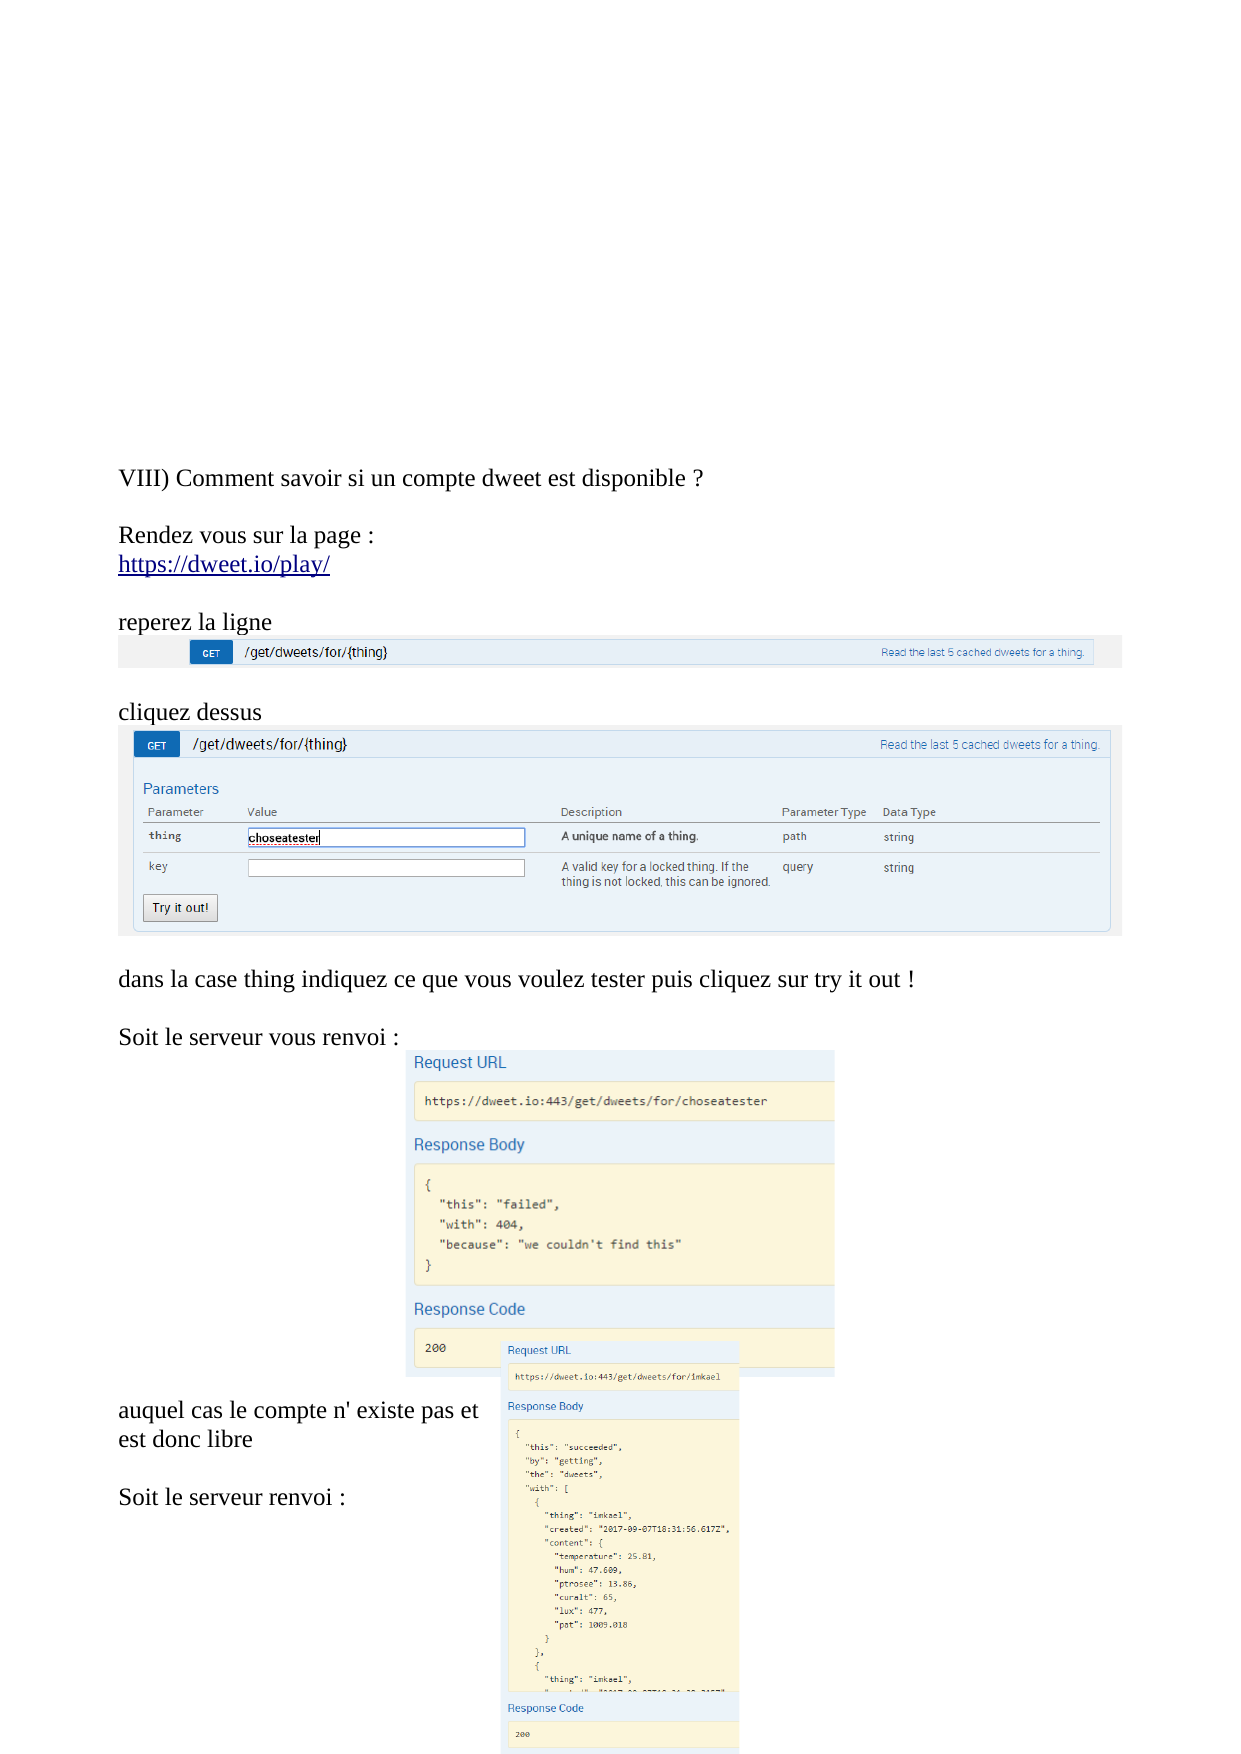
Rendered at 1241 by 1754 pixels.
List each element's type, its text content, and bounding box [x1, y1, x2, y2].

picture [118, 635, 1123, 668]
text [740, 1396, 1122, 1453]
picture [405, 1050, 835, 1754]
text cliquez dessus [118, 697, 1122, 725]
text dans la case thing indiquez ce que vous voulez tester puis cliquez sur try it out ! [118, 964, 1122, 993]
text VIII) Comment savoir si un compte dweet est disponible ? Rendez vous sur la page : https://dweet.io/play/ reperez la ligne [118, 463, 1122, 635]
text Soit le serveur renvoi : [118, 1482, 500, 1511]
picture [118, 725, 1123, 936]
text Soit le serveur vous renvoi : [118, 1022, 1122, 1051]
text auquel cas le compte n' existe pas et est donc libre [118, 1396, 500, 1453]
text [740, 1482, 1122, 1511]
